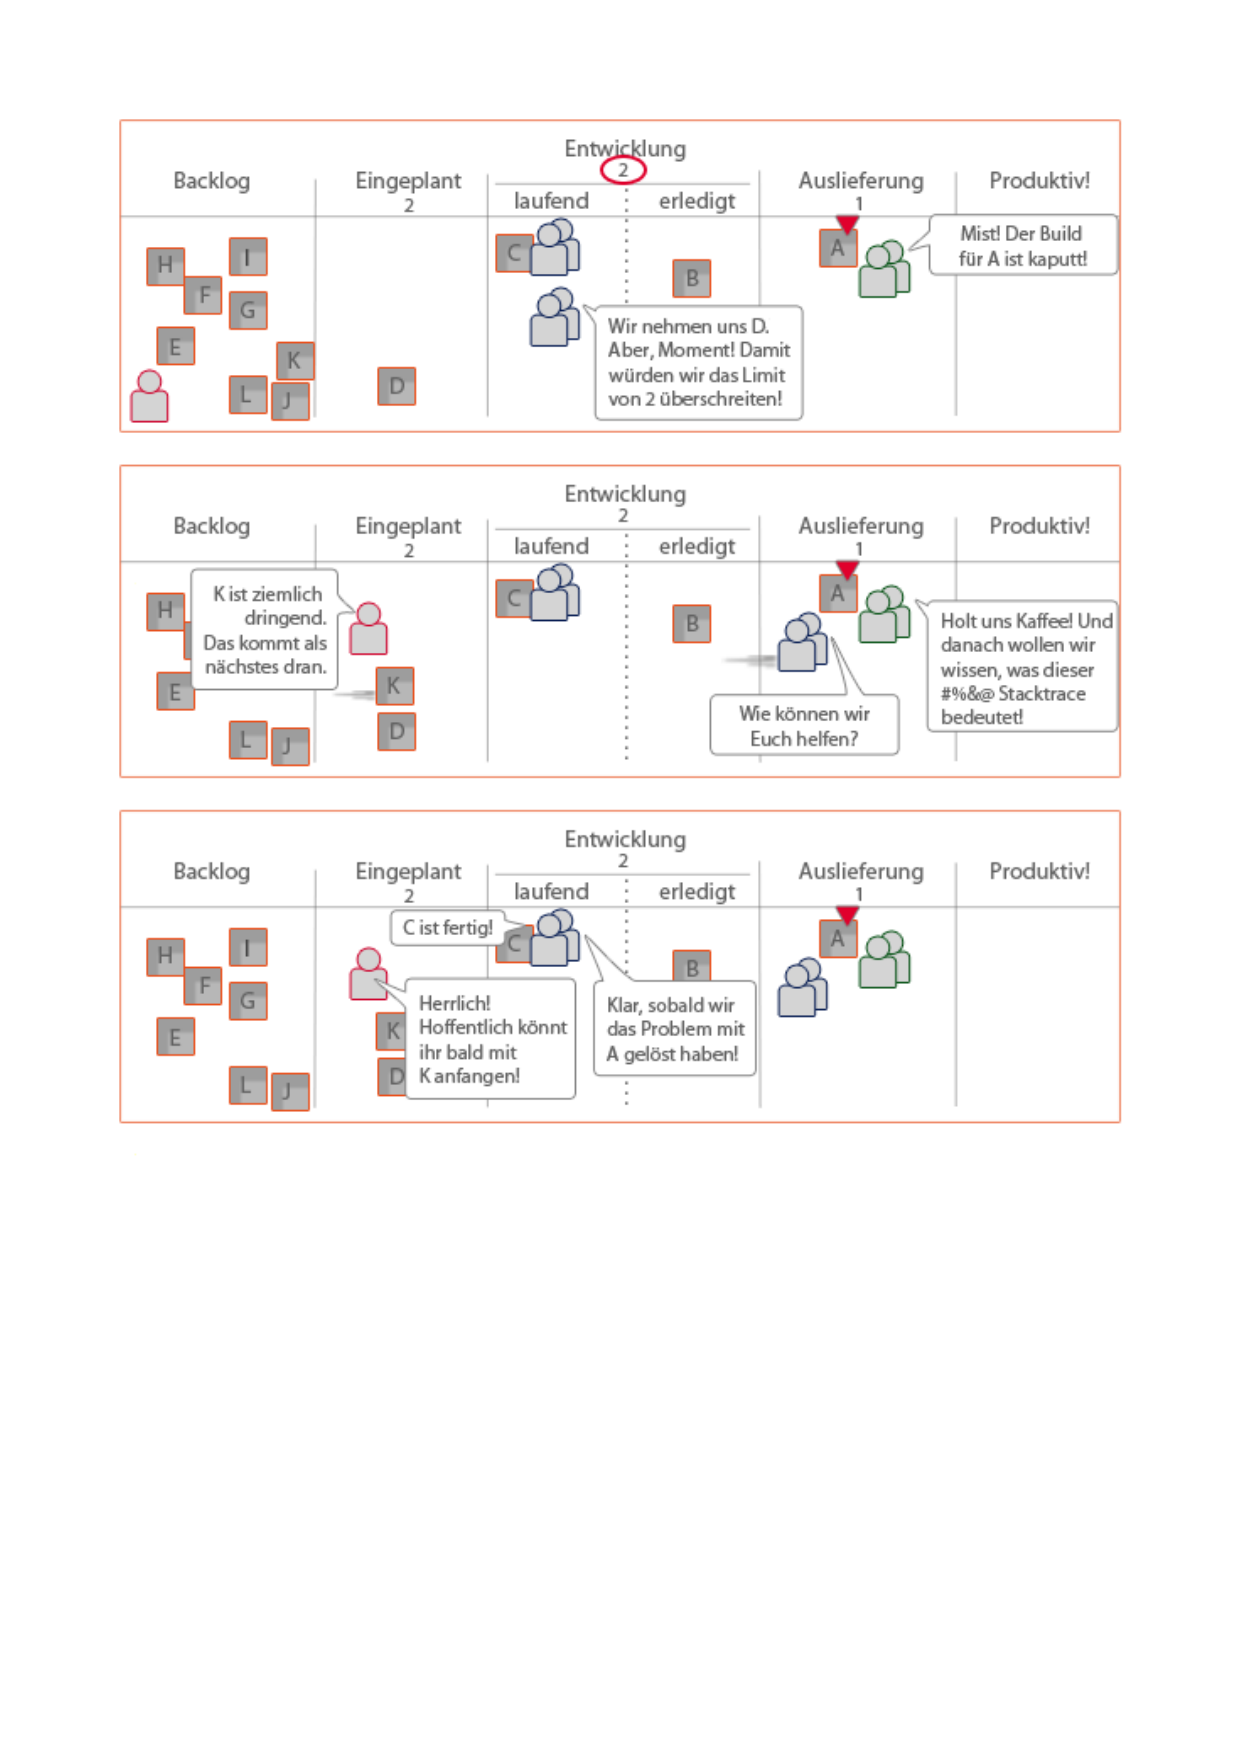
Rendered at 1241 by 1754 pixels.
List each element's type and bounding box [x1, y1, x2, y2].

picture [118, 118, 1123, 1159]
